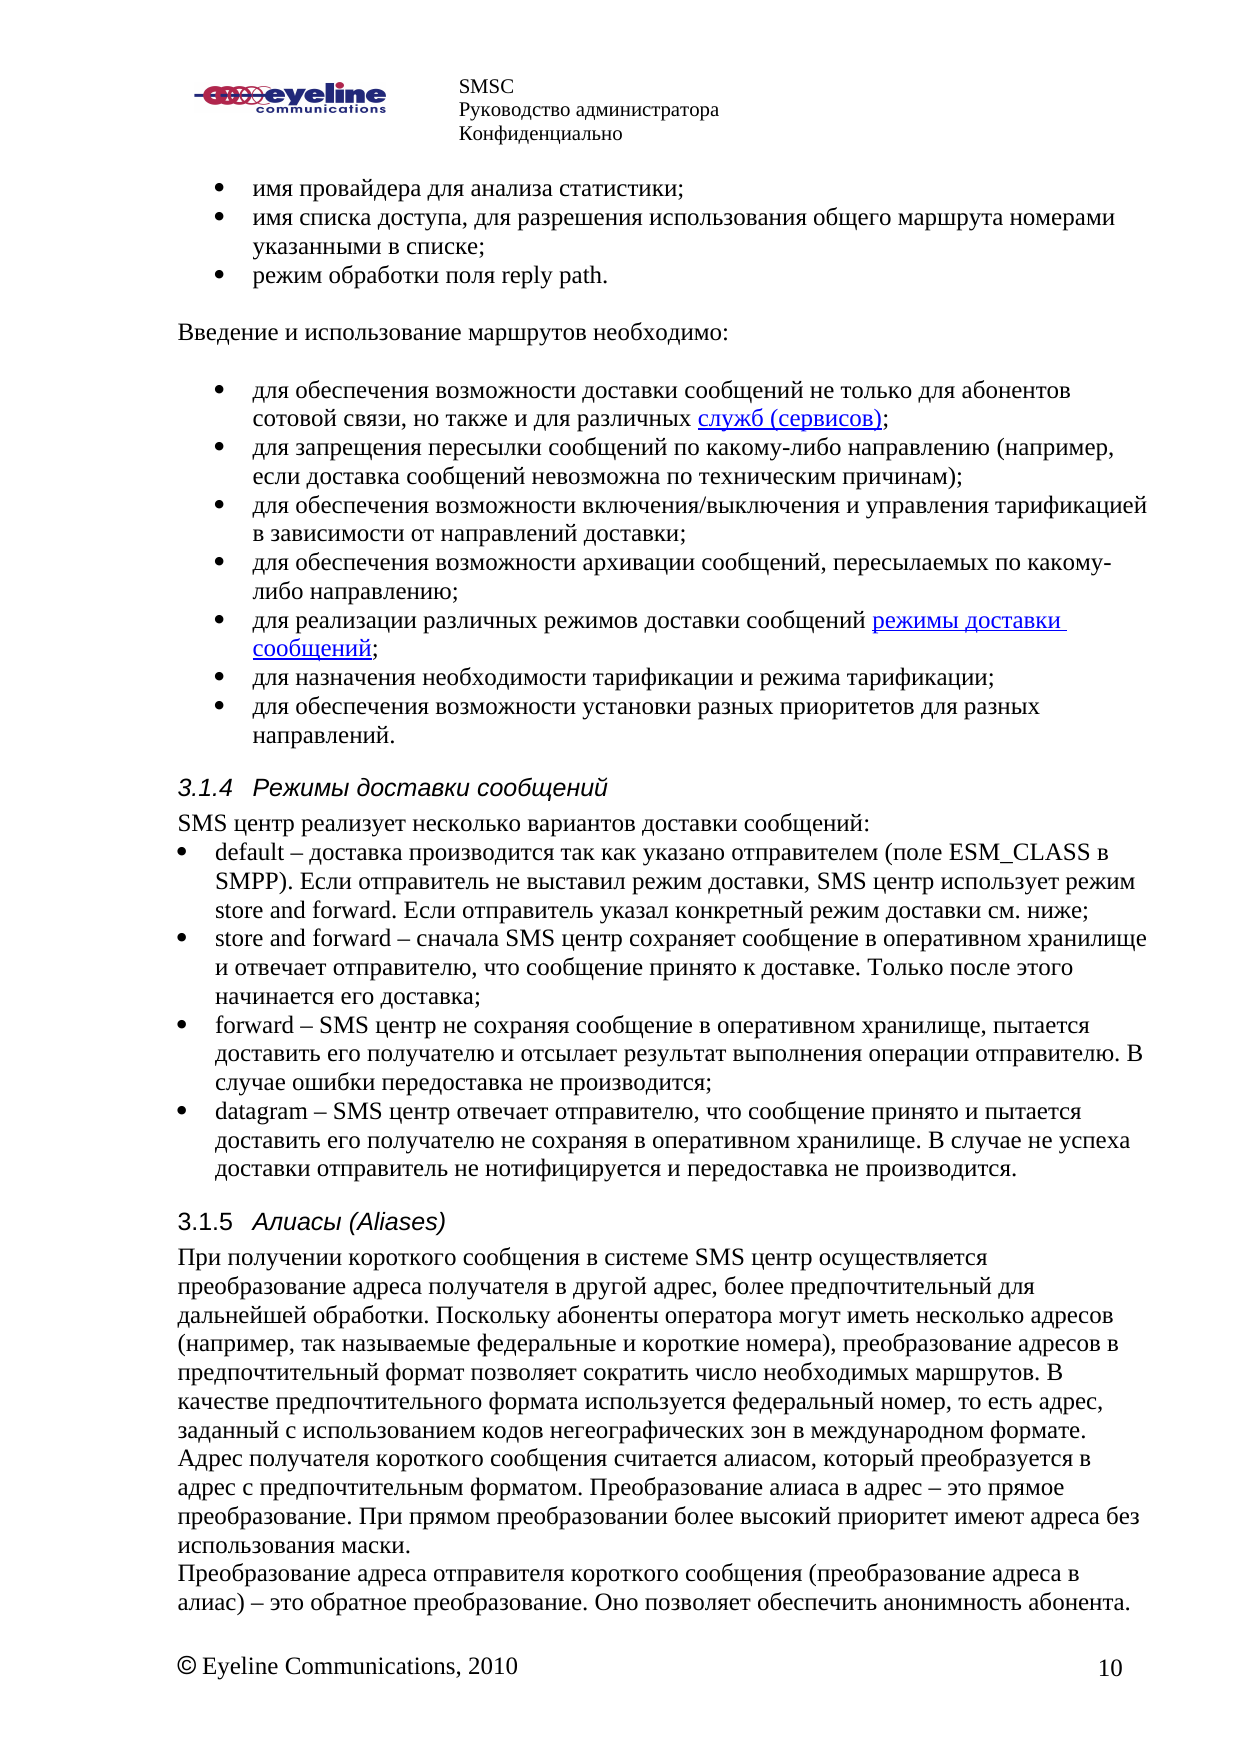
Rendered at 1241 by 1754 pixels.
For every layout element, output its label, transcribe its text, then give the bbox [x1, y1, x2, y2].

list store and forward – сначала SMS центр сохраняет сообщение в оперативном хранилище и отвечает отправителю, что сообщение принято к доставке. Только после этого начинается его доставка; [177, 923, 1152, 1010]
list для реализации различных режимов доставки сообщений режимы доставки сообщений; [215, 605, 1152, 662]
list имя провайдера для анализа статистики; [215, 173, 1152, 202]
list режим обработки поля reply path. [215, 260, 1152, 288]
text Адрес получателя короткого сообщения считается алиасом, который преобразуется в адрес с предпочтительным форматом. Преобразование алиаса в адрес – это прямое преобразование. При прямом преобразовании более высокий приоритет имеют адреса без использования маски. [177, 1443, 1152, 1558]
list datagram – SMS центр отвечает отправителю, что сообщение принято и пытается доставить его получателю не сохраняя в оперативном хранилище. В случае не успеха доставки отправитель не нотифицируется и передоставка не производится. [177, 1096, 1152, 1182]
list для обеспечения возможности включения/выключения и управления тарификацией в зависимости от направлений доставки; [215, 490, 1152, 547]
list для обеспечения возможности архивации сообщений, пересылаемых по какому-либо направлению; [215, 547, 1152, 605]
list для назначения необходимости тарификации и режима тарификации; [215, 662, 1152, 691]
subtitle Алиасы (Aliases) [177, 1207, 1152, 1236]
text При получении короткого сообщения в системе SMS центр осуществляется преобразование адреса получателя в другой адрес, более предпочтительный для дальнейшей обработки. Поскольку абоненты оператора могут иметь несколько адресов (например, так называемые федеральные и короткие номера), преобразование адресов в предпочтительный формат позволяет сократить число необходимых маршрутов. В качестве предпочтительного формата используется федеральный номер, то есть адрес, заданный с использованием кодов негеографических зон в международном формате. [177, 1242, 1152, 1443]
list для обеспечения возможности установки разных приоритетов для разных направлений. [215, 691, 1152, 748]
list forward – SMS центр не сохраняя сообщение в оперативном хранилище, пытается доставить его получателю и отсылает результат выполнения операции отправителю. В случае ошибки передоставка не производится; [177, 1010, 1152, 1096]
list для запрещения пересылки сообщений по какому-либо направлению (например, если доставка сообщений невозможна по техническим причинам); [215, 432, 1152, 490]
subtitle Режимы доставки сообщений [177, 773, 1152, 802]
text Преобразование адреса отправителя короткого сообщения (преобразование адреса в алиас) – это обратное преобразование. Оно позволяет обеспечить анонимность абонента. [177, 1558, 1152, 1616]
text SMS центр реализует несколько вариантов доставки сообщений: [177, 808, 1152, 837]
list default – доставка производится так как указано отправителем (поле ESM_CLASS в SMPP). Если отправитель не выставил режим доставки, SMS центр использует режим store and forward. Если отправитель указал конкретный режим доставки см. ниже; [177, 837, 1152, 923]
list имя списка доступа, для разрешения использования общего маршрута номерами указанными в списке; [215, 202, 1152, 260]
text Введение и использование маршрутов необходимо: [177, 317, 1152, 346]
picture [194, 82, 386, 113]
list для обеспечения возможности доставки сообщений не только для абонентов сотовой связи, но также и для различных служб (сервисов); [215, 375, 1152, 432]
